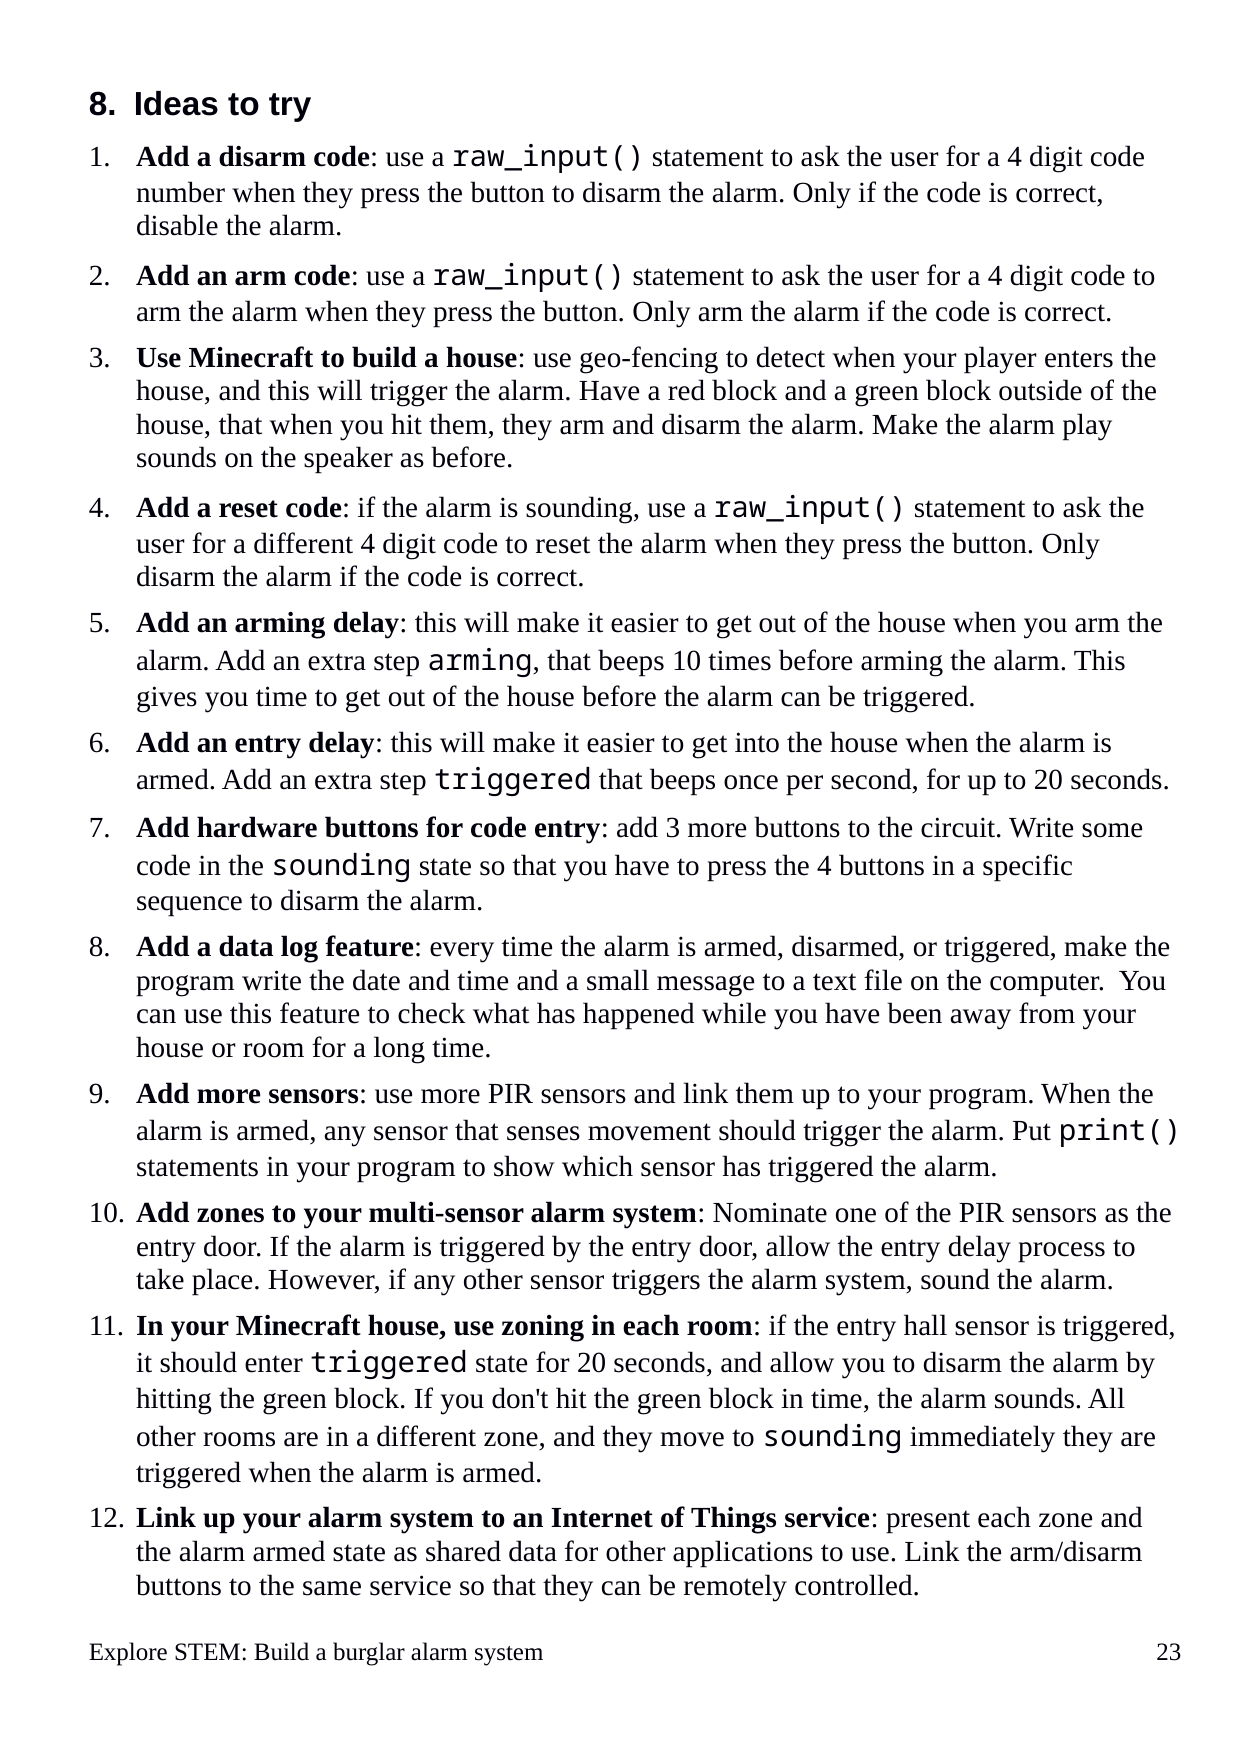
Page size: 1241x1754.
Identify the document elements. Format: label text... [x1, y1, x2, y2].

text 8. Add a data log feature: every time the alarm is armed, disarmed, or triggered, make the program write the date and time and a small message to a text file on the computer. You can use this feature to check what has happened while you have been away from your house or room for a long time. [88, 929, 1181, 1064]
text 12. Link up your alarm system to an Internet of Things service: present each zone and the alarm armed state as shared data for other applications to use. Link the arm/disarm buttons to the same service so that they can be remotely controlled. [88, 1501, 1181, 1601]
text 1. Add a disarm code: use a raw_input() statement to ask the user for a 4 digit code number when they press the button to disarm the alarm. Only if the code is correct, disable the alarm. [88, 135, 1181, 242]
text 5. Add an arming delay: this will make it easier to get out of the house when you arm the alarm. Add an extra step arming, that beeps 10 times before arming the alarm. This gives you time to get out of the house before the alarm can be triggered. [88, 606, 1181, 712]
text 2. Add an arm code: use a raw_input() statement to ask the user for a 4 digit code to arm the alarm when they press the button. Only arm the alarm if the code is correct. [88, 254, 1181, 327]
text 6. Add an entry delay: this will make it easier to get into the house when the alarm is armed. Add an extra step triggered that beeps once per second, for up to 20 seconds. [88, 725, 1181, 798]
text 10. Add zones to your multi-sensor alarm system: Nominate one of the PIR sensors as the entry door. If the alarm is triggered by the entry door, allow the entry delay process to take place. However, if any other sensor triggers the alarm system, sound the alarm. [88, 1195, 1181, 1296]
text 11. In your Minecraft house, use zoning in each room: if the entry hall sensor is triggered, it should enter triggered state for 20 seconds, and allow you to disarm the alarm by hitting the green block. If you don't hit the green block in time, the alarm sounds. All other rooms are in a different zone, and they move to sounding immediately they are triggered when the alarm is armed. [88, 1308, 1181, 1488]
text 3. Use Minecraft to build a house: use geo-fencing to detect when your player enters the house, and this will trigger the alarm. Have a red block and a green block outside of the house, that when you hit them, they arm and disarm the alarm. Make the alarm play sounds on the speaker as before. [88, 340, 1181, 474]
text 4. Add a reset code: if the alarm is sounding, use a raw_input() statement to ask the user for a different 4 digit code to reset the alarm when they press the button. Only disarm the alarm if the code is correct. [88, 486, 1181, 593]
text 9. Add more sensors: use more PIR sensors and link them up to your program. When the alarm is armed, any sensor that senses movement should trigger the alarm. Put print() statements in your program to show which sensor has triggered the alarm. [88, 1076, 1181, 1183]
subtitle Ideas to try [88, 84, 1181, 122]
text 7. Add hardware buttons for code entry: add 3 more buttons to the circuit. Write some code in the sounding state so that you have to press the 4 buttons in a specific sequence to disarm the alarm. [88, 810, 1181, 917]
